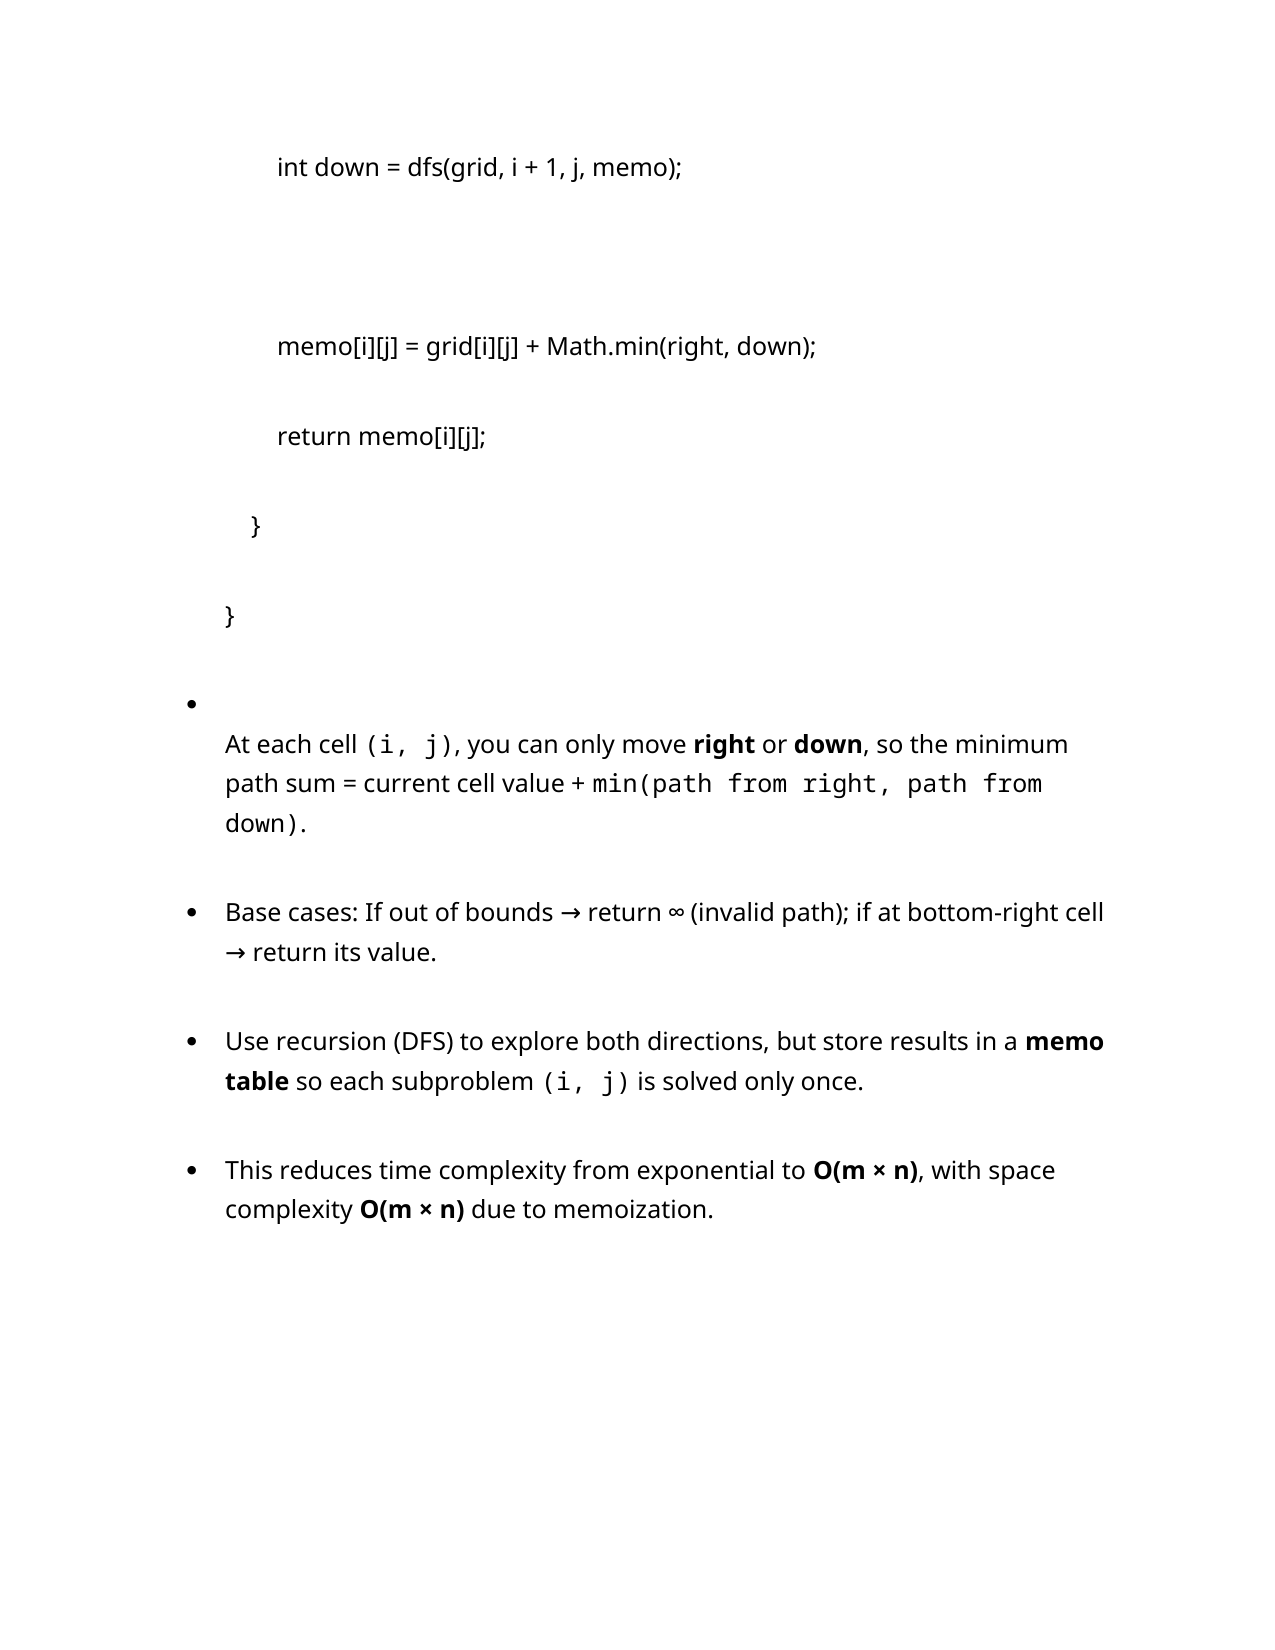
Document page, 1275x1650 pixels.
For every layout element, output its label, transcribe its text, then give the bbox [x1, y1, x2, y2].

list return memo[i][j]; [225, 418, 1125, 452]
list } [225, 508, 1125, 542]
list } [225, 597, 1125, 631]
list Base cases: If out of bounds → return ∞ (invalid path); if at bottom-right cell → return its value. [187, 895, 1125, 968]
list Use recursion (DFS) to explore both directions, but store results in a memo table so each subproblem (i, j) is solved only once. [187, 1024, 1125, 1097]
list This reduces time complexity from exponential to O(m × n), with space complexity O(m × n) due to memoization. [187, 1153, 1125, 1226]
list int down = dfs(grid, i + 1, j, memo); [225, 150, 1125, 184]
list memo[i][j] = grid[i][j] + Math.min(right, down); [225, 329, 1125, 363]
list At each cell (i, j), you can only move right or down, so the minimum path sum = current cell value + min(path from right, path from down). [187, 687, 1125, 839]
